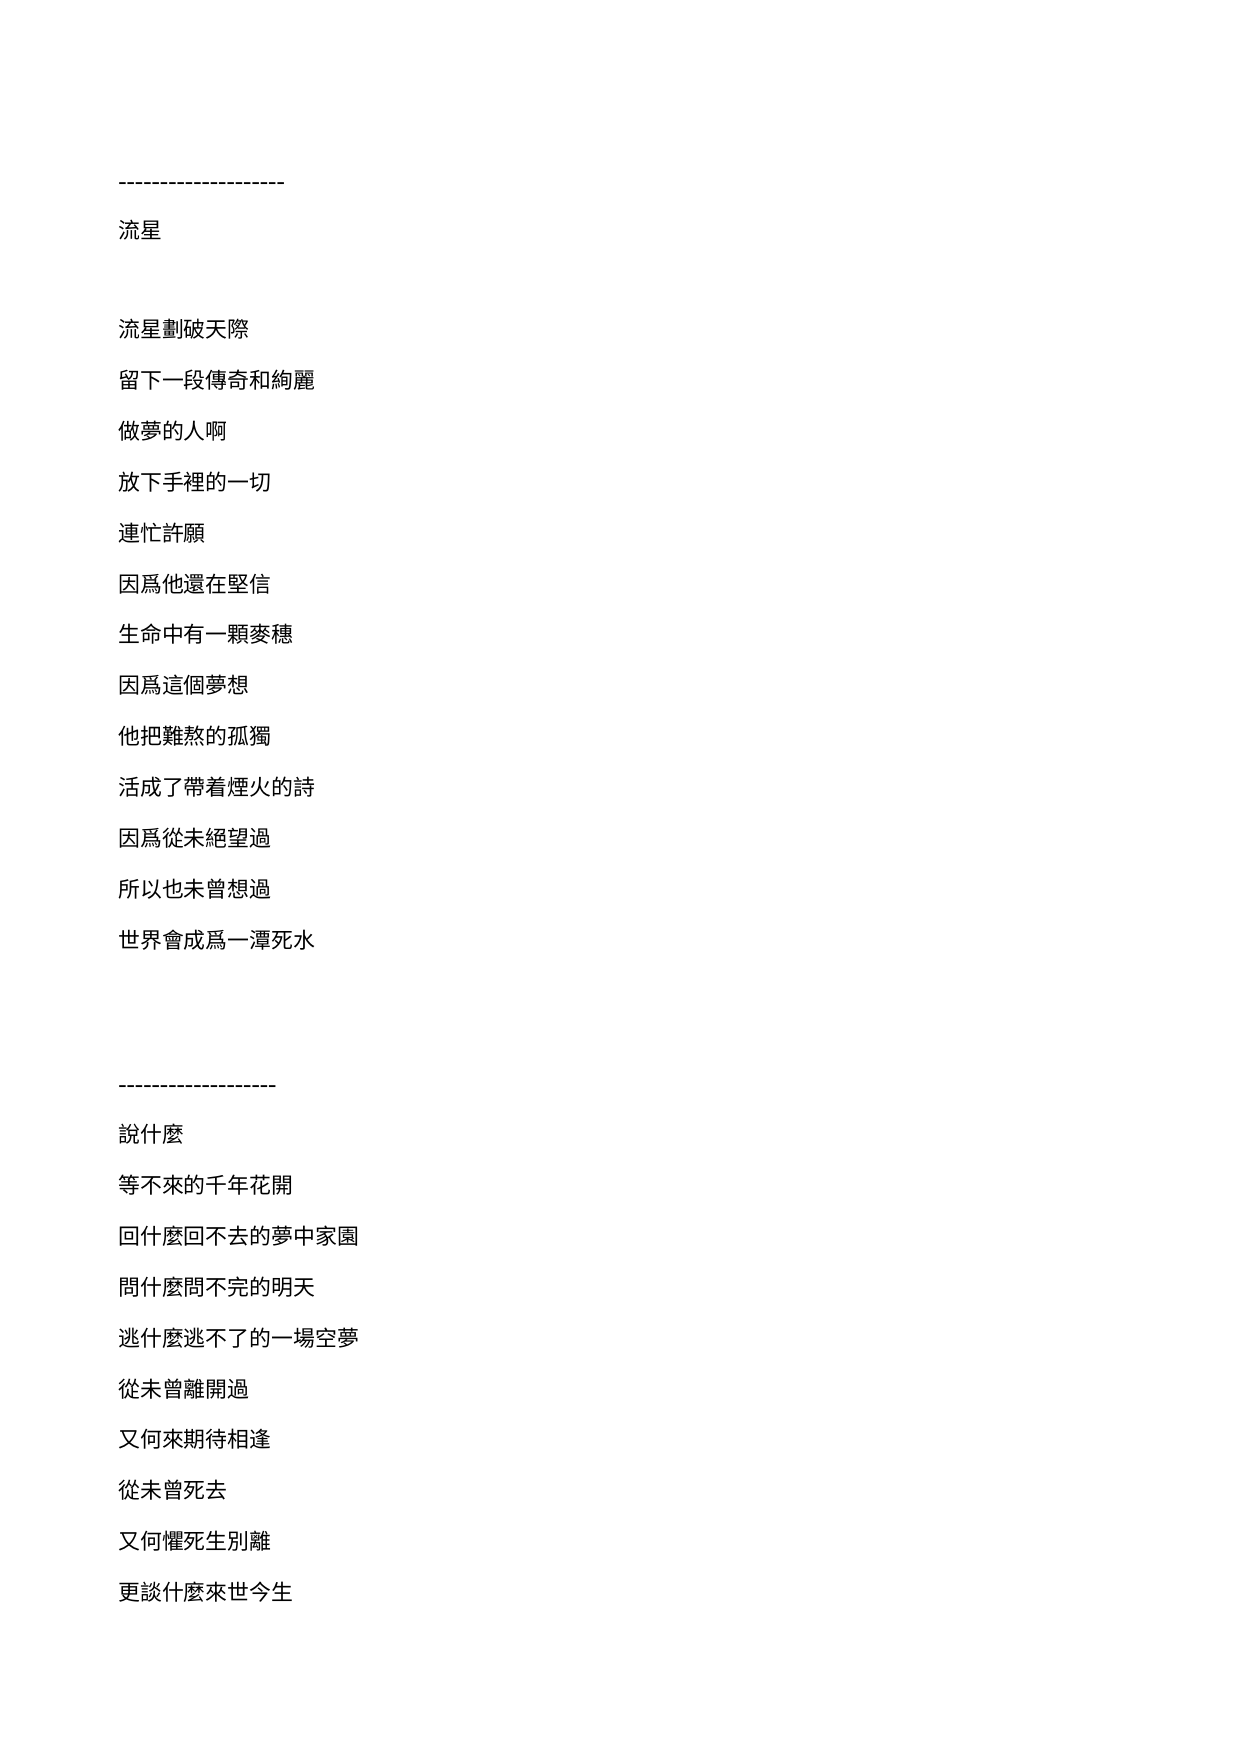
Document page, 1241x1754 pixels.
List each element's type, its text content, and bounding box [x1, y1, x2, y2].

text 因爲從未絕望過 [118, 821, 1122, 853]
text 等不來的千年花開 [118, 1168, 1122, 1199]
text 從未曾死去 [118, 1473, 1122, 1505]
text 回什麼回不去的夢中家園 [118, 1219, 1122, 1250]
text 逃什麼逃不了的一場空夢 [118, 1321, 1122, 1352]
text ------------------- [118, 1069, 1122, 1098]
text 留下一段傳奇和絢麗 [118, 363, 1122, 394]
text 連忙許願 [118, 516, 1122, 547]
text 做夢的人啊 [118, 414, 1122, 445]
text 說什麼 [118, 1117, 1122, 1148]
text 因爲他還在堅信 [118, 567, 1122, 598]
text 更談什麼來世今生 [118, 1575, 1122, 1607]
text 又何懼死生別離 [118, 1524, 1122, 1556]
text 因爲這個夢想 [118, 668, 1122, 700]
text 放下手裡的一切 [118, 465, 1122, 496]
text 流星劃破天際 [118, 312, 1122, 343]
text 生命中有一顆麥穗 [118, 617, 1122, 649]
text 世界會成爲一潭死水 [118, 923, 1122, 955]
text 活成了帶着煙火的詩 [118, 770, 1122, 802]
text -------------------- [118, 166, 1122, 194]
text 又何來期待相逢 [118, 1422, 1122, 1454]
text 流星 [118, 213, 1122, 245]
text 從未曾離開過 [118, 1372, 1122, 1403]
text 問什麼問不完的明天 [118, 1270, 1122, 1301]
text 他把難熬的孤獨 [118, 719, 1122, 751]
text 所以也未曾想過 [118, 872, 1122, 904]
